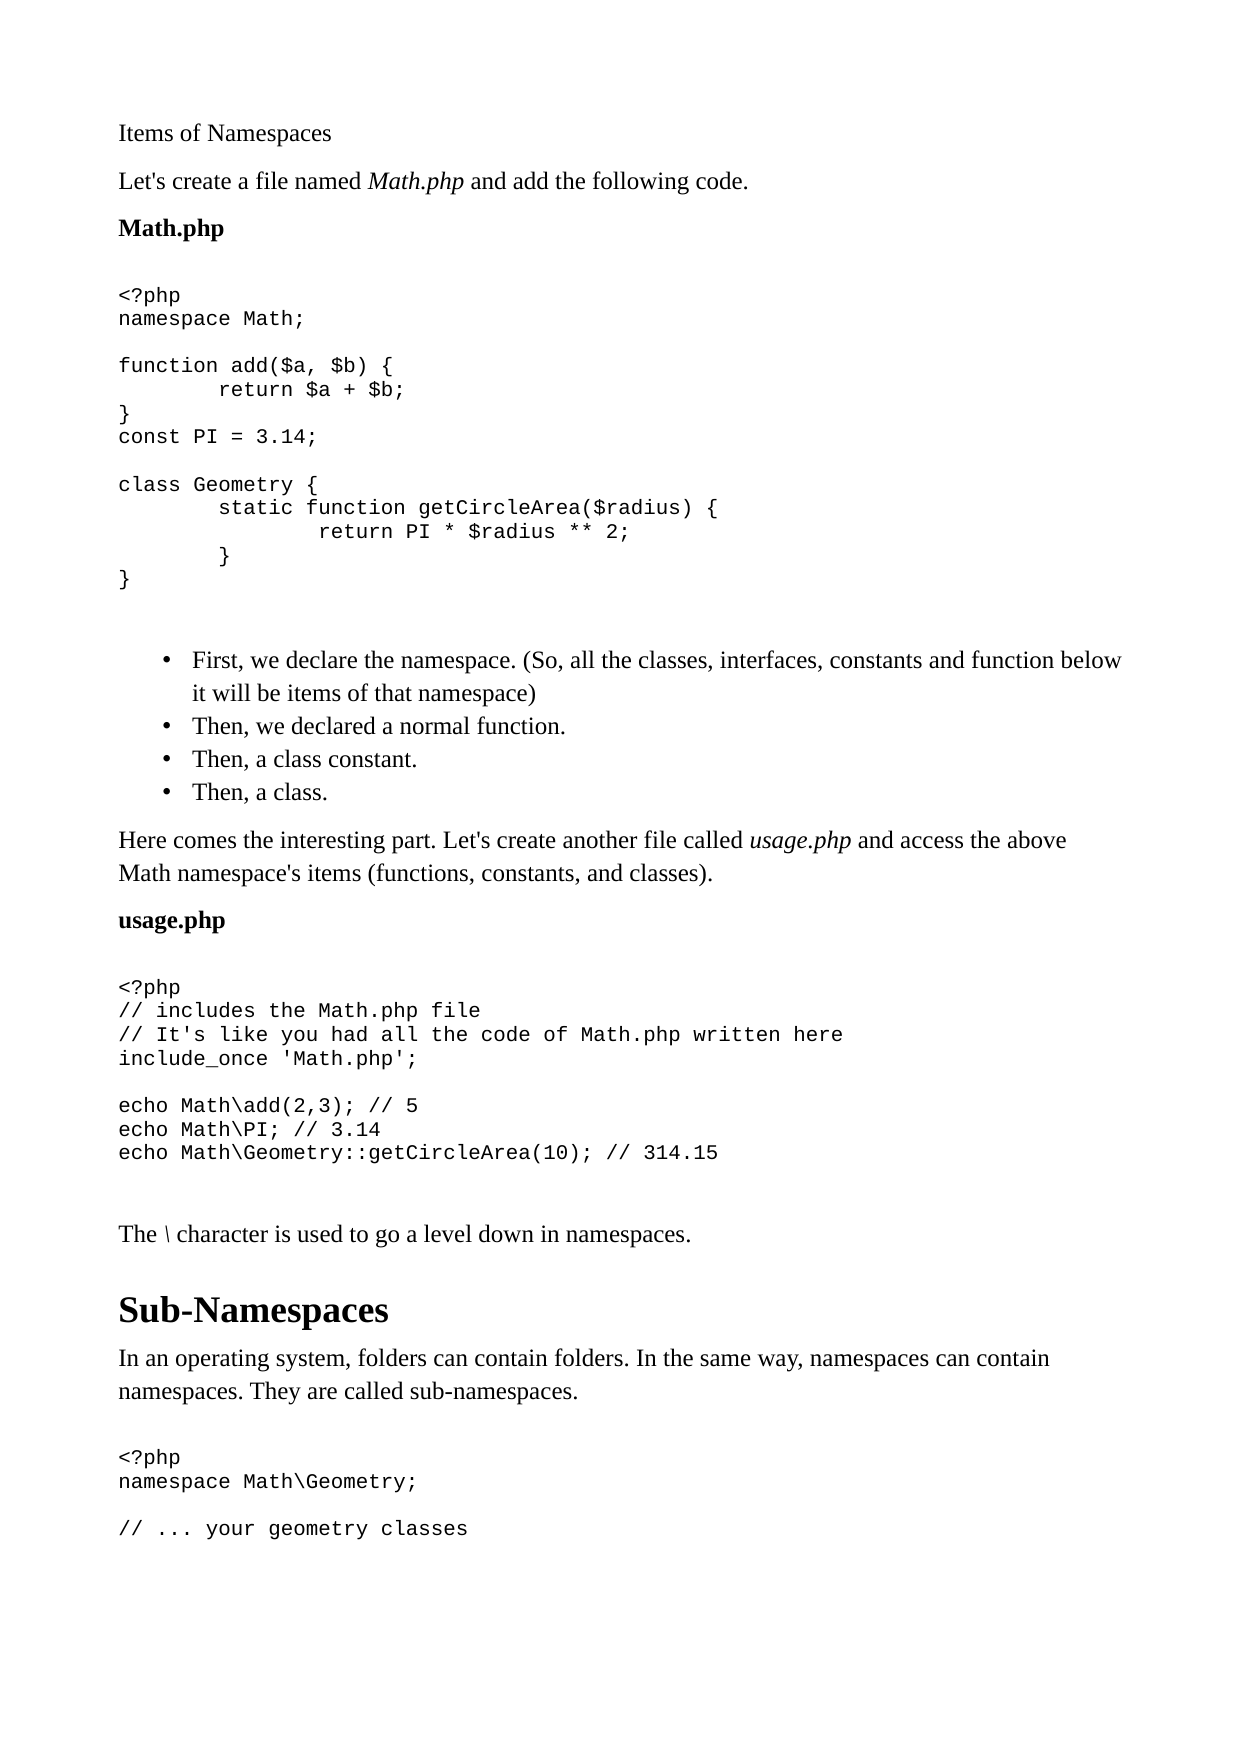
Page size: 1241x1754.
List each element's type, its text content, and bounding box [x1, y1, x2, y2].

text In an operating system, folders can contain folders. In the same way, namespaces can contain namespaces. They are called sub-namespaces. [118, 1343, 1122, 1405]
list First, we declare the namespace. (So, all the classes, interfaces, constants and function below it will be items of that namespace) [162, 645, 1122, 707]
text Items of Namespaces [118, 118, 1122, 147]
list Then, a class. [162, 777, 1122, 806]
text static function getCircleArea($radius) { [118, 497, 1122, 521]
text } [118, 545, 1122, 568]
subtitle Sub-Namespaces [118, 1287, 1122, 1331]
text <?php [118, 284, 1122, 308]
text namespace Math\Geometry; [118, 1471, 1122, 1494]
text // ... your geometry classes [118, 1518, 1122, 1542]
text include_once 'Math.php'; [118, 1048, 1122, 1071]
text } [118, 403, 1122, 426]
text Let's create a file named Math.php and add the following code. [118, 166, 1122, 194]
list Then, a class constant. [162, 744, 1122, 773]
text // It's like you had all the code of Math.php written here [118, 1024, 1122, 1048]
list Then, we declared a normal function. [162, 711, 1122, 740]
text <?php [118, 1447, 1122, 1471]
text class Geometry { [118, 474, 1122, 497]
text usage.php [118, 905, 1122, 934]
text echo Math\PI; // 3.14 [118, 1118, 1122, 1142]
text const PI = 3.14; [118, 426, 1122, 450]
text Math.php [118, 213, 1122, 242]
text } [118, 568, 1122, 592]
text namespace Math; [118, 308, 1122, 332]
text return PI * $radius ** 2; [118, 521, 1122, 545]
text Here comes the interesting part. Let's create another file called usage.php and access the above Math namespace's items (functions, constants, and classes). [118, 825, 1122, 887]
text return $a + $b; [118, 379, 1122, 403]
text The \ character is used to go a level down in namespaces. [118, 1219, 1122, 1248]
text function add($a, $b) { [118, 356, 1122, 379]
text // includes the Math.php file [118, 1000, 1122, 1024]
text echo Math\add(2,3); // 5 [118, 1095, 1122, 1118]
text echo Math\Geometry::getCircleArea(10); // 314.15 [118, 1142, 1122, 1166]
text <?php [118, 977, 1122, 1000]
